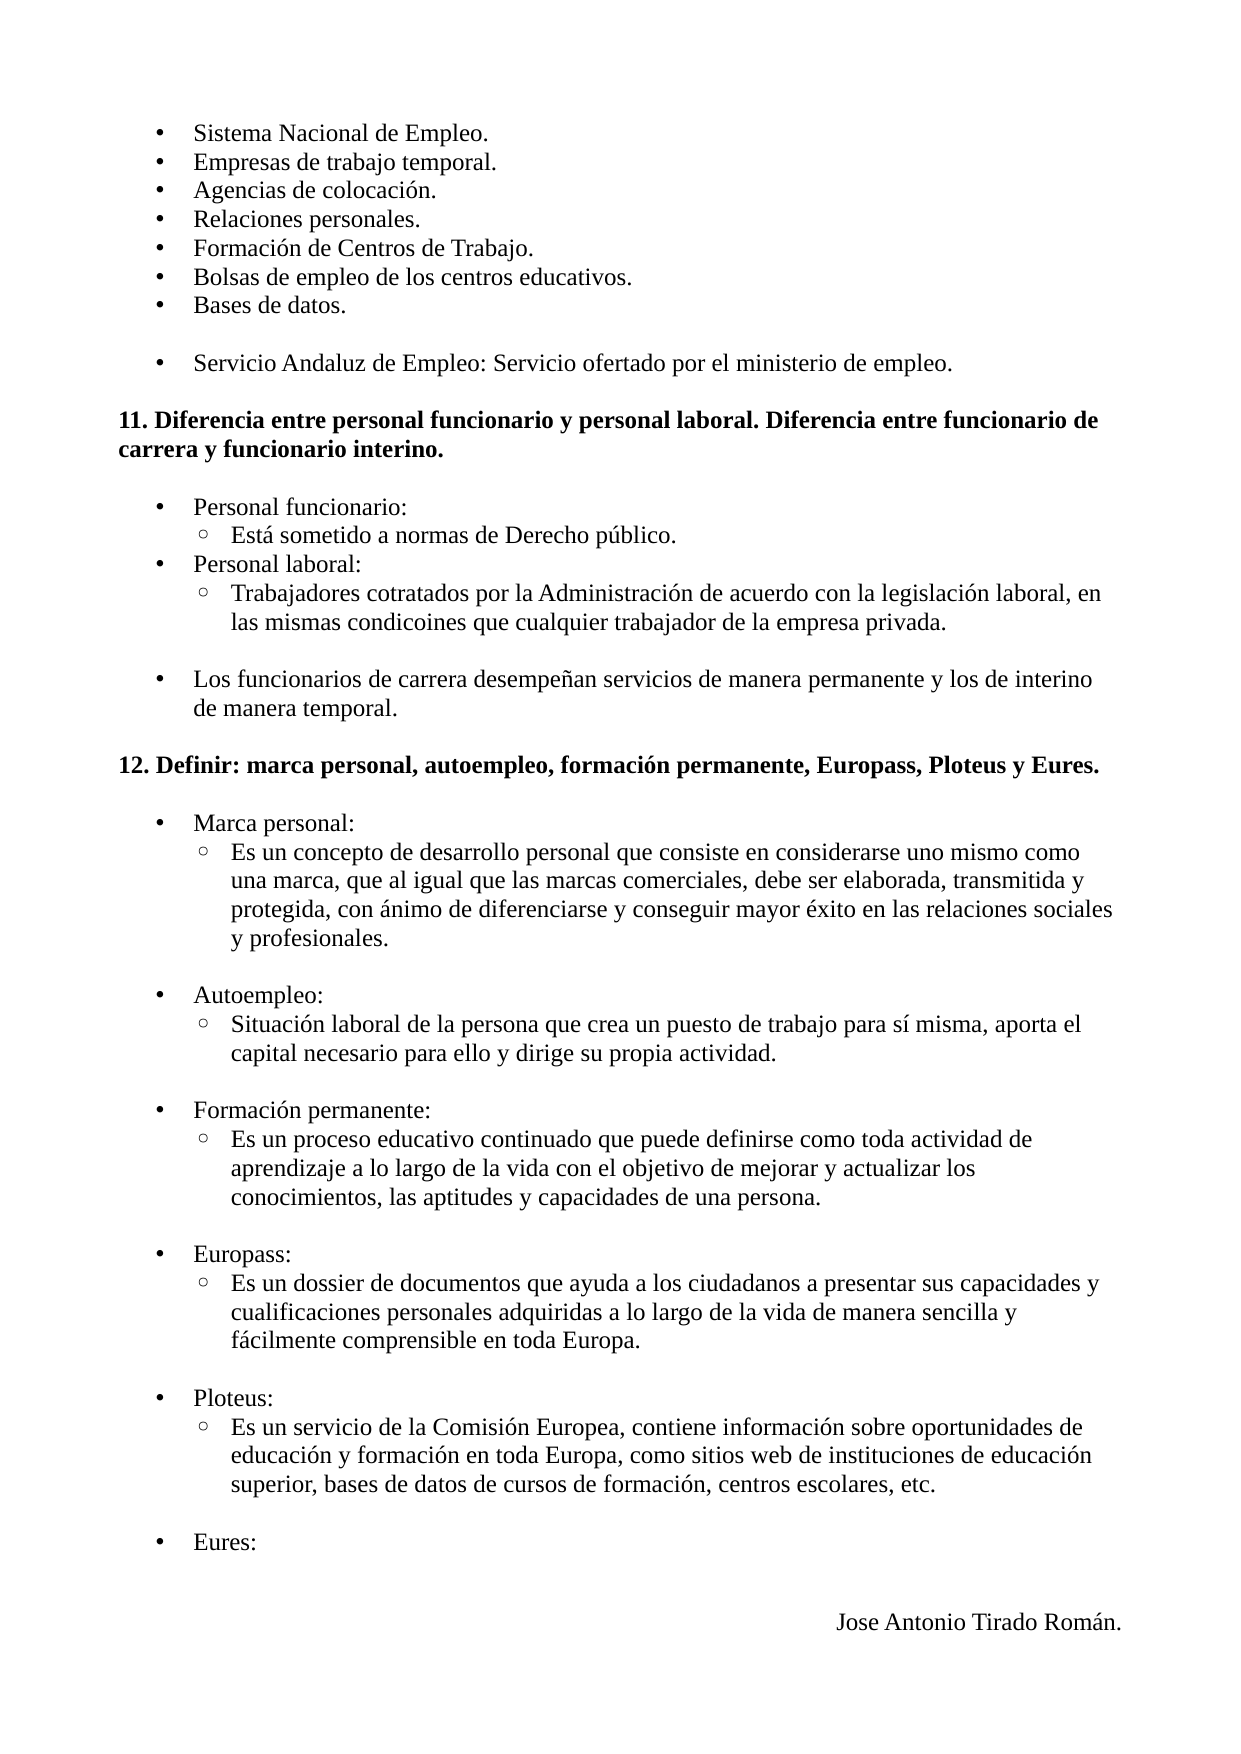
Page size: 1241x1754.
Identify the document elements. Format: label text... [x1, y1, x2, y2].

list Trabajadores cotratados por la Administración de acuerdo con la legislación laboral, en las mismas condicoines que cualquier trabajador de la empresa privada. [193, 578, 1122, 636]
list Es un concepto de desarrollo personal que consiste en considerarse uno mismo como una marca, que al igual que las marcas comerciales, debe ser elaborada, transmitida y protegida, con ánimo de diferenciarse y conseguir mayor éxito en las relaciones sociales y profesionales. [193, 837, 1122, 952]
text 11. Diferencia entre personal funcionario y personal laboral. Diferencia entre funcionario de [118, 406, 1122, 434]
list Servicio Andaluz de Empleo: Servicio ofertado por el ministerio de empleo. [156, 348, 1122, 377]
list Europass: [156, 1239, 1122, 1268]
list Es un proceso educativo continuado que puede definirse como toda actividad de aprendizaje a lo largo de la vida con el objetivo de mejorar y actualizar los conocimientos, las aptitudes y capacidades de una persona. [193, 1124, 1122, 1211]
list Formación permanente: [156, 1096, 1122, 1124]
list Bolsas de empleo de los centros educativos. [156, 262, 1122, 291]
list Formación de Centros de Trabajo. [156, 233, 1122, 262]
list Ploteus: [156, 1383, 1122, 1412]
text carrera y funcionario interino. [118, 434, 1122, 463]
list Personal funcionario: [156, 492, 1122, 521]
text 12. Definir: marca personal, autoempleo, formación permanente, Europass, Ploteus y Eures. [118, 751, 1122, 779]
list Personal laboral: [156, 549, 1122, 578]
list Los funcionarios de carrera desempeñan servicios de manera permanente y los de interino de manera temporal. [156, 664, 1122, 722]
list Sistema Nacional de Empleo. [156, 118, 1122, 147]
list Es un servicio de la Comisión Europea, contiene información sobre oportunidades de educación y formación en toda Europa, como sitios web de instituciones de educación superior, bases de datos de cursos de formación, centros escolares, etc. [193, 1412, 1122, 1498]
list Eures: [156, 1527, 1122, 1556]
list Autoempleo: [156, 981, 1122, 1009]
list Bases de datos. [156, 291, 1122, 319]
list Relaciones personales. [156, 204, 1122, 233]
list Está sometido a normas de Derecho público. [193, 521, 1122, 549]
list Situación laboral de la persona que crea un puesto de trabajo para sí misma, aporta el capital necesario para ello y dirige su propia actividad. [193, 1009, 1122, 1067]
list Empresas de trabajo temporal. [156, 147, 1122, 176]
list Es un dossier de documentos que ayuda a los ciudadanos a presentar sus capacidades y cualificaciones personales adquiridas a lo largo de la vida de manera sencilla y fácilmente comprensible en toda Europa. [193, 1268, 1122, 1354]
list Agencias de colocación. [156, 176, 1122, 204]
list Marca personal: [156, 808, 1122, 837]
